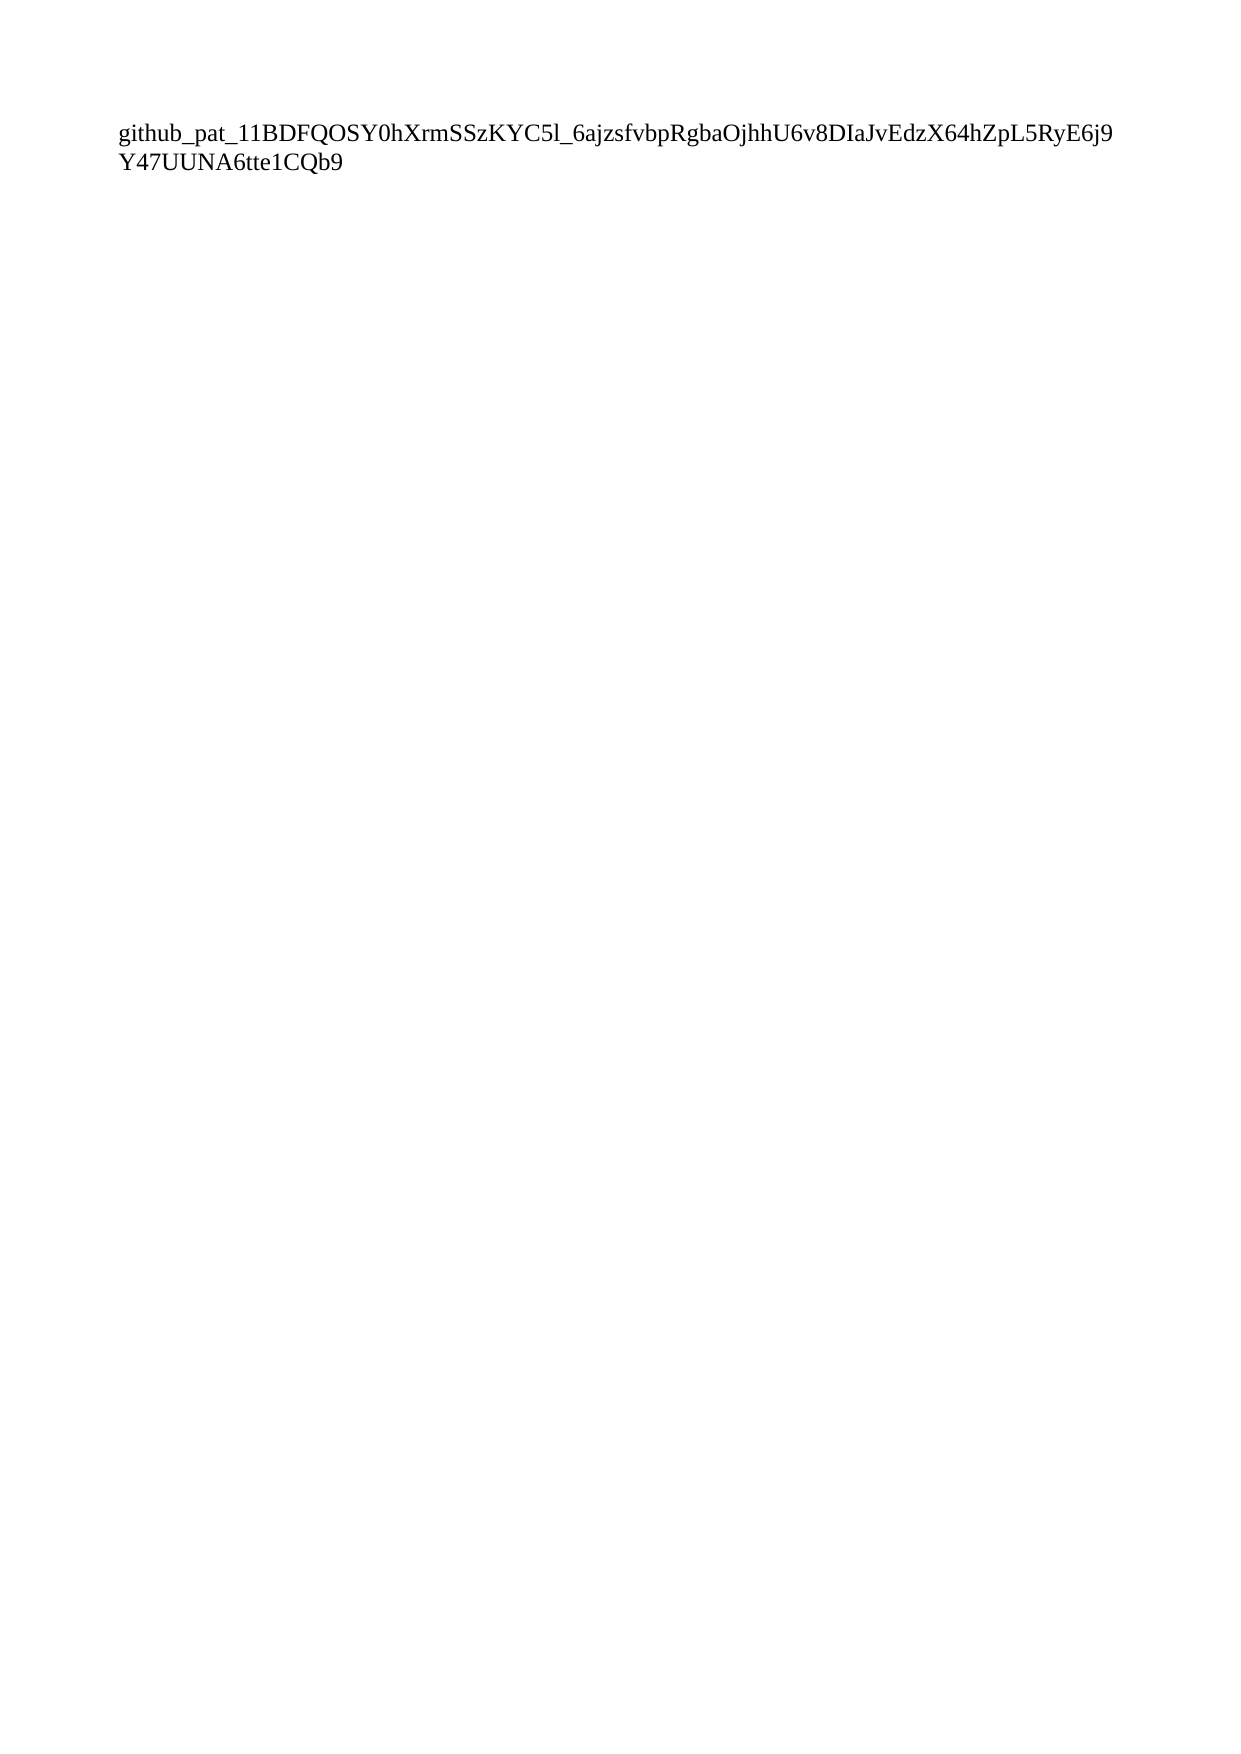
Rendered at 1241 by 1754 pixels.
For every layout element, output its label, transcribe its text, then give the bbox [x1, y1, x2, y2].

text 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 [118, 118, 1122, 176]
